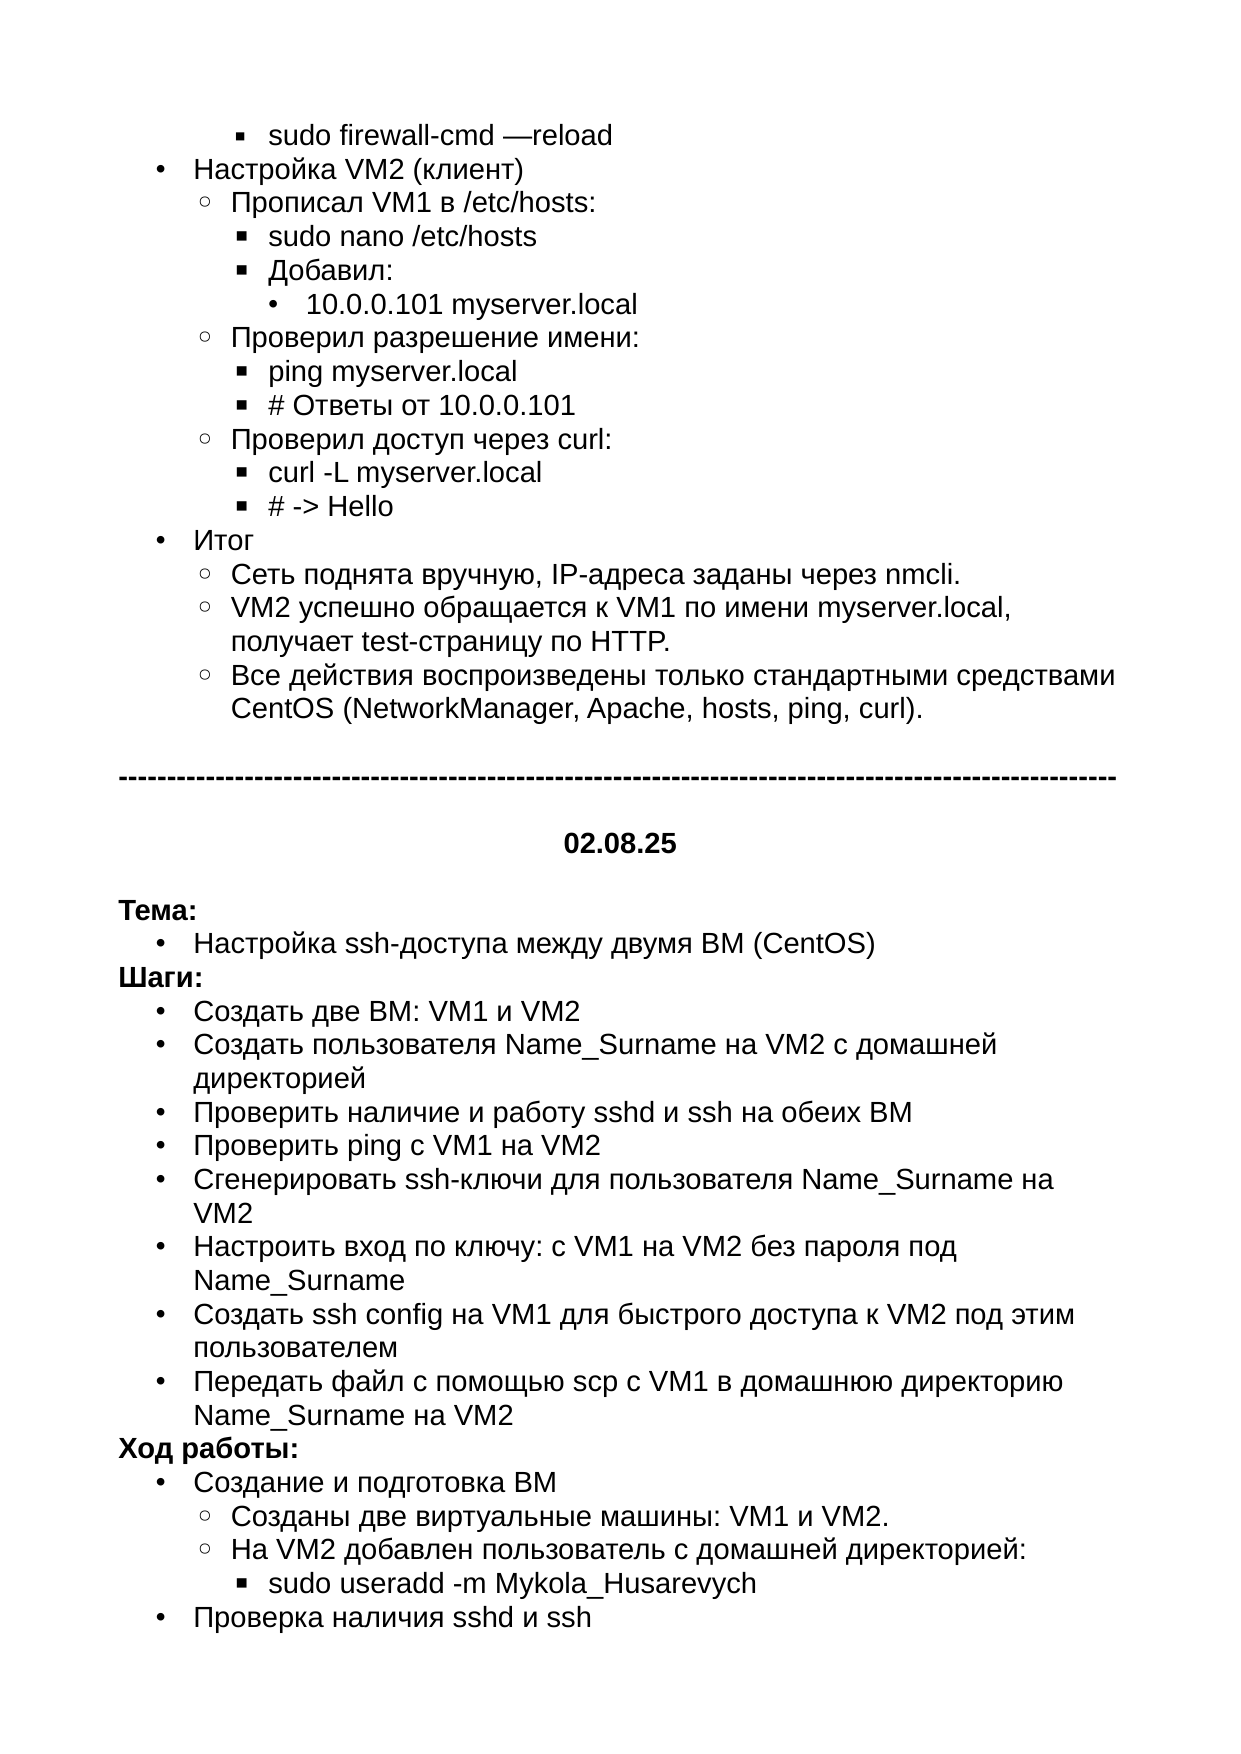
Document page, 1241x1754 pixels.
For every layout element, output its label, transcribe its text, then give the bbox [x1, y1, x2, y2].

list Настройка ssh-доступа между двумя ВМ (CentOS) [156, 926, 1122, 960]
text ------------------------------------------------------------------------------------------------------- [118, 758, 1122, 792]
list # -> Hello [231, 489, 1122, 523]
list 10.0.0.101 myserver.local [268, 287, 1122, 320]
list Создать две ВМ: VM1 и VM2 [156, 993, 1122, 1027]
list Сгенерировать ssh-ключи для пользователя Name_Surname на VM2 [156, 1162, 1122, 1229]
list Сеть поднята вручную, IP-адреса заданы через nmcli. [193, 557, 1122, 590]
list Проверить наличие и работу sshd и ssh на обеих ВМ [156, 1094, 1122, 1128]
text 02.08.25 [118, 826, 1122, 859]
list # Ответы от 10.0.0.101 [231, 388, 1122, 422]
list Итог [156, 523, 1122, 557]
list На VM2 добавлен пользователь с домашней директорией: [193, 1532, 1122, 1566]
list Проверил доступ через curl: [193, 422, 1122, 455]
list ping myserver.local [231, 354, 1122, 388]
list curl -L myserver.local [231, 455, 1122, 489]
list Создать пользователя Name_Surname на VM2 с домашней директорией [156, 1027, 1122, 1094]
text Ход работы: [118, 1431, 1122, 1465]
list Передать файл с помощью scp с VM1 в домашнюю директорию Name_Surname на VM2 [156, 1364, 1122, 1431]
list Настроить вход по ключу: с VM1 на VM2 без пароля под Name_Surname [156, 1229, 1122, 1297]
list Добавил: [231, 253, 1122, 287]
list Созданы две виртуальные машины: VM1 и VM2. [193, 1498, 1122, 1532]
list sudo useradd -m Mykola_Husarevych [231, 1566, 1122, 1600]
list sudo nano /etc/hosts [231, 219, 1122, 253]
list Проверить ping с VM1 на VM2 [156, 1128, 1122, 1162]
list Проверил разрешение имени: [193, 320, 1122, 354]
list Прописал VM1 в /etc/hosts: [193, 185, 1122, 219]
list Создание и подготовка ВМ [156, 1465, 1122, 1498]
list Все действия воспроизведены только стандартными средствами CentOS (NetworkManager, Apache, hosts, ping, curl). [193, 658, 1122, 725]
list Проверка наличия sshd и ssh [156, 1600, 1122, 1633]
list Настройка VM2 (клиент) [156, 152, 1122, 185]
text Шаги: [118, 960, 1122, 993]
list sudo firewall-cmd —reload [231, 118, 1122, 152]
text Тема: [118, 893, 1122, 926]
list VM2 успешно обращается к VM1 по имени myserver.local, получает test-страницу по HTTP. [193, 590, 1122, 658]
list Создать ssh config на VM1 для быстрого доступа к VM2 под этим пользователем [156, 1297, 1122, 1364]
